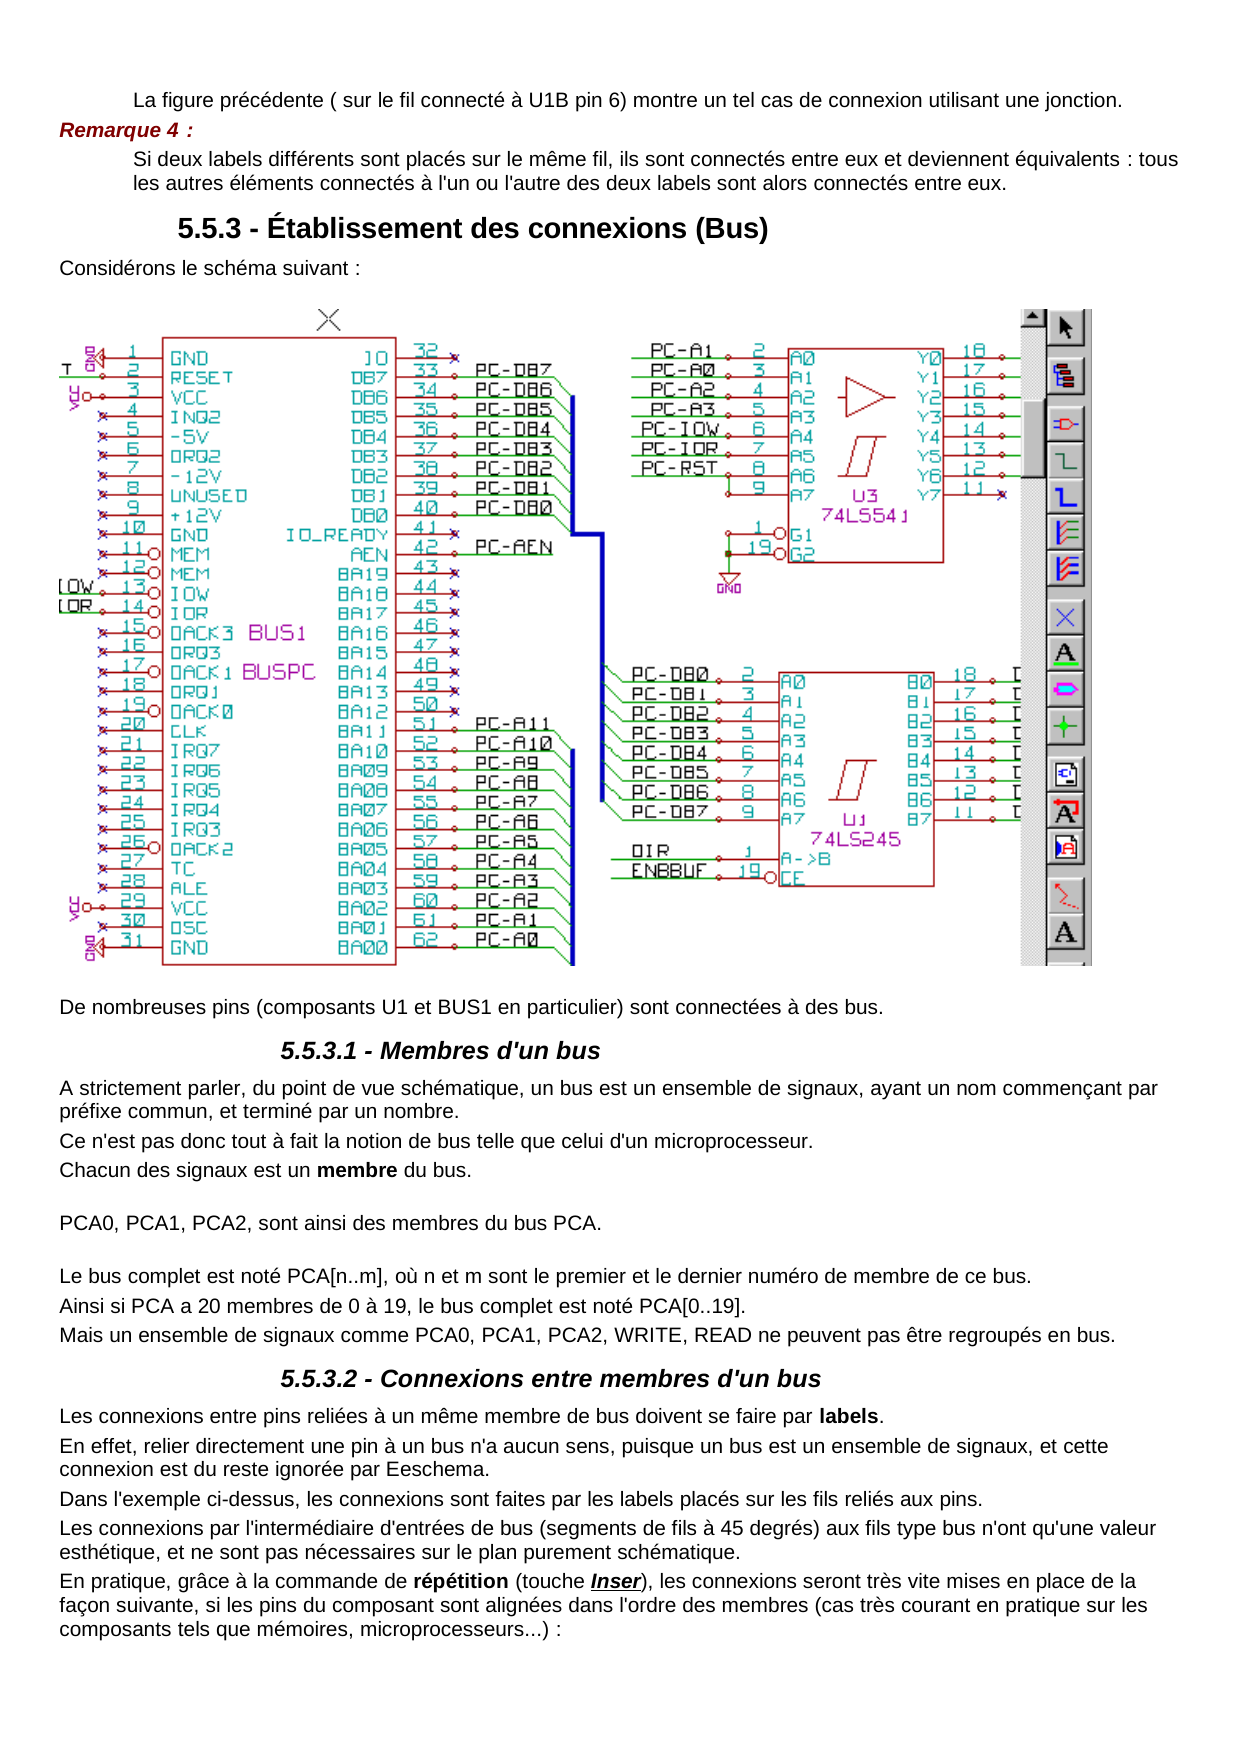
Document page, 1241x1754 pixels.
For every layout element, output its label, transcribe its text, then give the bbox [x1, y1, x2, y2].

subtitle Membres d'un bus [207, 1037, 1181, 1064]
text Ainsi si PCA a 20 membres de 0 à 19, le bus complet est noté PCA[0..19]. [59, 1294, 1181, 1318]
subtitle Connexions entre membres d'un bus [207, 1365, 1181, 1393]
text La figure précédente ( sur le fil connecté à U1B pin 6) montre un tel cas de connexion utilisant une jonction. [133, 88, 1181, 112]
text Dans l'exemple ci-dessus, les connexions sont faites par les labels placés sur les fils reliés aux pins. [59, 1487, 1181, 1511]
text Remarque 4 : [59, 118, 1181, 142]
text Ce n'est pas donc tout à fait la notion de bus telle que celui d'un microprocesseur. [59, 1129, 1181, 1153]
text Le bus complet est noté PCA[n..m], où n et m sont le premier et le dernier numéro de membre de ce bus. [59, 1265, 1181, 1288]
text Si deux labels différents sont placés sur le même fil, ils sont connectés entre eux et deviennent équivalents : tous les autres éléments connectés à l'un ou l'autre des deux labels sont alors connectés entre eux. [133, 147, 1181, 194]
text En pratique, grâce à la commande de répétition (touche Inser), les connexions seront très vite mises en place de la façon suivante, si les pins du composant sont alignées dans l'ordre des membres (cas très courant en pratique sur les composants tels que mémoires, microprocesseurs...) : [59, 1570, 1181, 1641]
text Considérons le schéma suivant : [59, 257, 1181, 280]
text Les connexions par l'intermédiaire d'entrées de bus (segments de fils à 45 degrés) aux fils type bus n'ont qu'une valeur esthétique, et ne sont pas nécessaires sur le plan purement schématique. [59, 1517, 1181, 1564]
text PCA0, PCA1, PCA2, sont ainsi des membres du bus PCA. [59, 1212, 1181, 1235]
text Mais un ensemble de signaux comme PCA0, PCA1, PCA2, WRITE, READ ne peuvent pas être regroupés en bus. [59, 1324, 1181, 1347]
text De nombreuses pins (composants U1 et BUS1 en particulier) sont connectées à des bus. [59, 995, 1181, 1019]
text Chacun des signaux est un membre du bus. [59, 1159, 1181, 1182]
text Les connexions entre pins reliées à un même membre de bus doivent se faire par labels. [59, 1405, 1181, 1428]
text En effet, relier directement une pin à un bus n'a aucun sens, puisque un bus est un ensemble de signaux, et cette connexion est du reste ignorée par Eeschema. [59, 1434, 1181, 1481]
text A strictement parler, du point de vue schématique, un bus est un ensemble de signaux, ayant un nom commençant par préfixe commun, et terminé par un nombre. [59, 1076, 1181, 1123]
subtitle Établissement des connexions (Bus) [177, 212, 1181, 245]
